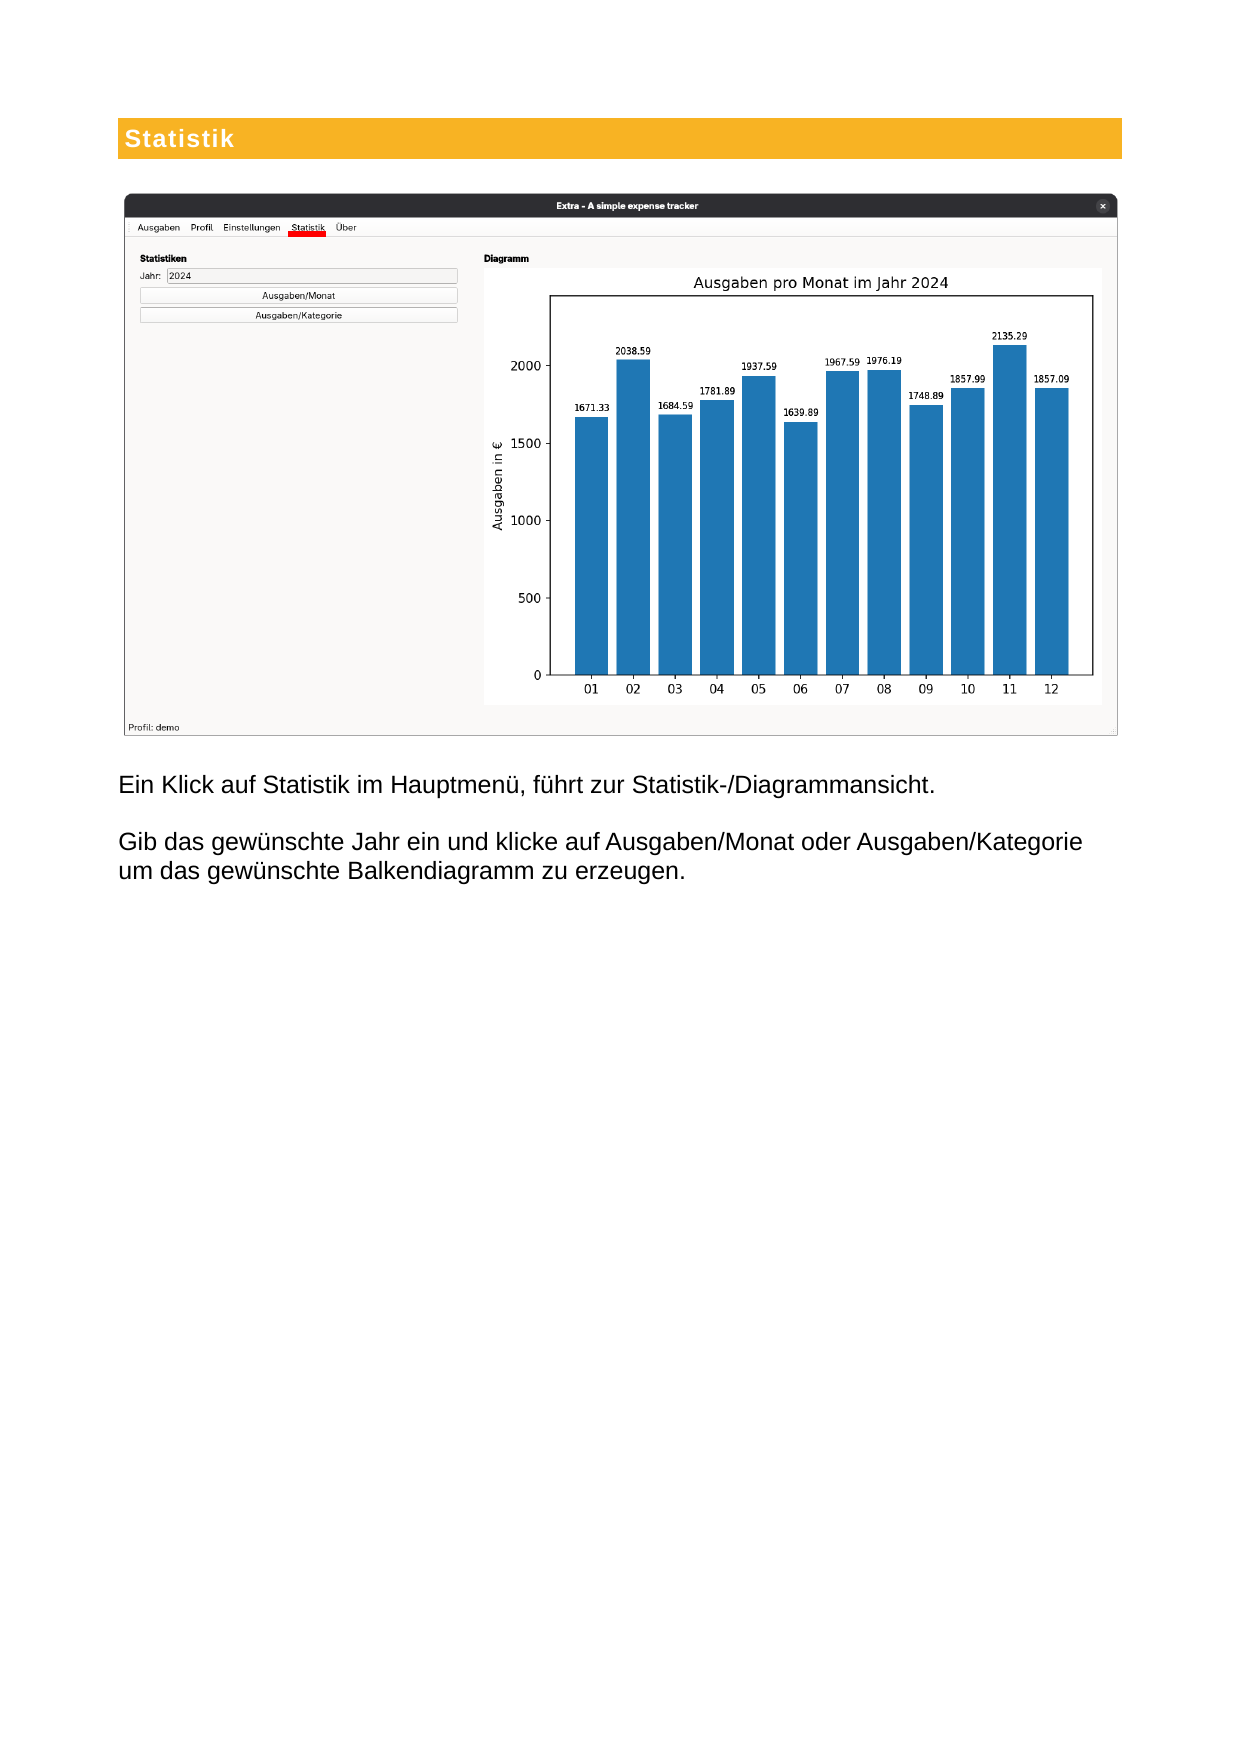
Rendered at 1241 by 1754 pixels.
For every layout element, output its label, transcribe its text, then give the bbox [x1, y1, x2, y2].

subtitle Statistik [124, 124, 1116, 153]
text Ein Klick auf Statistik im Hauptmenü, führt zur Statistik-/Diagrammansicht. [118, 769, 1122, 798]
text Gib das gewünschte Jahr ein und klicke auf Ausgaben/Monat oder Ausgaben/Kategorie um das gewünschte Balkendiagramm zu erzeugen. [118, 827, 1122, 884]
picture [118, 188, 1123, 741]
